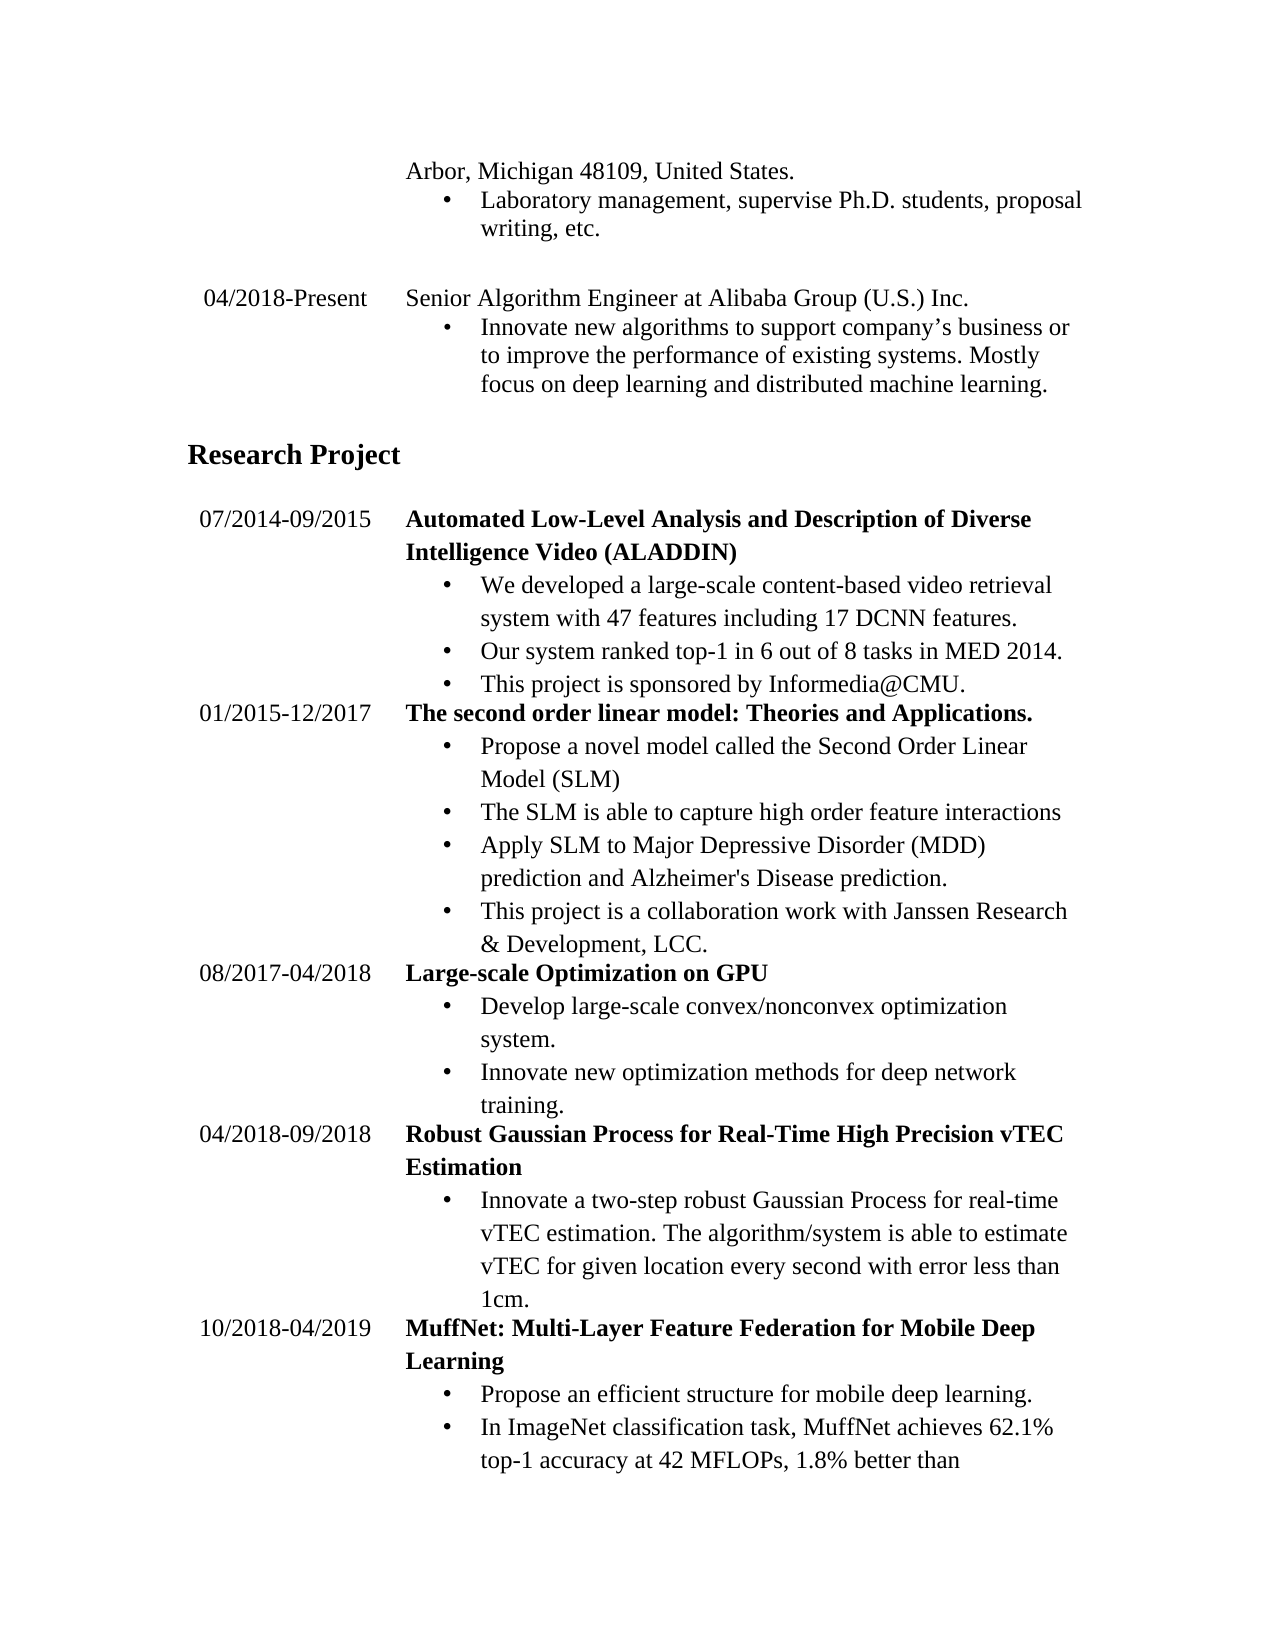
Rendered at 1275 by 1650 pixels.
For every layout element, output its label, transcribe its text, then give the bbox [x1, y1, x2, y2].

table_cell Senior Algorithm Engineer at Alibaba Group (U.S.) Inc. Innovate new algorithms to support company’s business or to improve the performance of existing systems. Mostly focus on deep learning and distributed machine learning. [394, 277, 1099, 404]
table_cell 01/2015-12/2017 [176, 698, 394, 958]
table_cell [176, 150, 394, 277]
table_cell The second order linear model: Theories and Applications. Propose a novel model called the Second Order Linear Model (SLM) The SLM is able to capture high order feature interactions Apply SLM to Major Depressive Disorder (MDD) prediction and Alzheimer's Disease prediction. This project is a collaboration work with Janssen Research & Development, LCC. [394, 698, 1099, 958]
table_cell Large-scale Optimization on GPU Develop large-scale convex/nonconvex optimization system. Innovate new optimization methods for deep network training. [394, 958, 1099, 1119]
table_cell 10/2018-04/2019 [176, 1313, 394, 1474]
text Research Project [187, 437, 1087, 471]
table_header Automated Low-Level Analysis and Description of Diverse Intelligence Video (ALADDIN) We developed a large-scale content-based video retrieval system with 47 features including 17 DCNN features. Our system ranked top-1 in 6 out of 8 tasks in MED 2014. This project is sponsored by Informedia@CMU. [394, 504, 1099, 698]
table_cell 04/2018-Present [176, 277, 394, 404]
table_cell 08/2017-04/2018 [176, 958, 394, 1119]
table_cell 04/2018-09/2018 [176, 1119, 394, 1313]
table_header 07/2014-09/2015 [176, 504, 394, 698]
table_cell Robust Gaussian Process for Real-Time High Precision vTEC Estimation Innovate a two-step robust Gaussian Process for real-time vTEC estimation. The algorithm/system is able to estimate vTEC for given location every second with error less than 1cm. [394, 1119, 1099, 1313]
table_cell MuffNet: Multi-Layer Feature Federation for Mobile Deep Learning Propose an efficient structure for mobile deep learning. In ImageNet classification task, MuffNet achieves 62.1% top-1 accuracy at 42 MFLOPs, 1.8% better than [394, 1313, 1099, 1474]
table_cell Arbor, Michigan 48109, United States. Laboratory management, supervise Ph.D. students, proposal writing, etc. [394, 150, 1099, 277]
